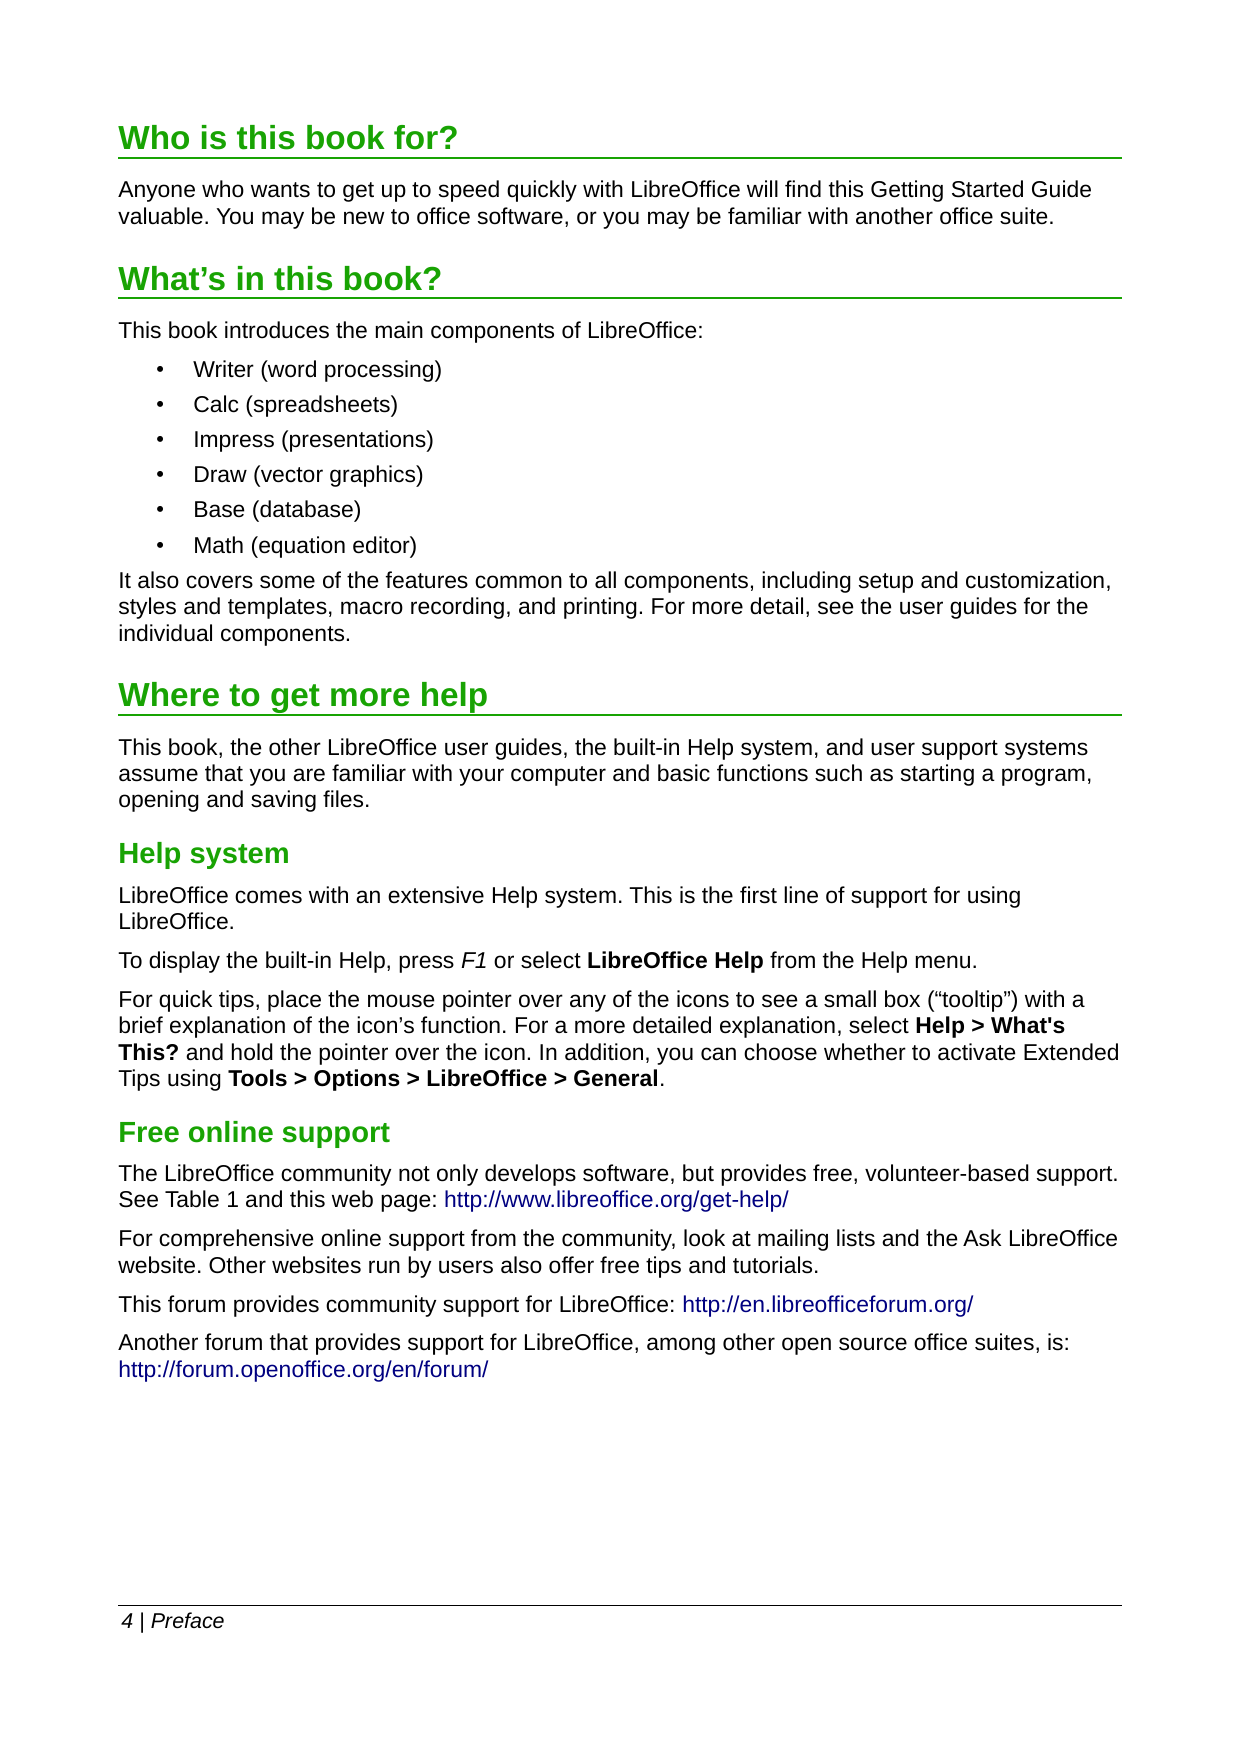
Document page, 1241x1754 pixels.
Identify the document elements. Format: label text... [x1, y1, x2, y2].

text This book, the other LibreOffice user guides, the built-in Help system, and user support systems assume that you are familiar with your computer and basic functions such as starting a program, opening and saving files. [118, 734, 1122, 813]
list Calc (spreadsheets) [156, 391, 1122, 417]
text Anyone who wants to get up to speed quickly with LibreOffice will find this Getting Started Guide valuable. You may be new to office software, or you may be familiar with another office suite. [118, 176, 1122, 229]
subtitle What’s in this book? [118, 258, 1122, 297]
text For comprehensive online support from the community, look at mailing lists and the Ask LibreOffice website. Other websites run by users also offer free tips and tutorials. [118, 1225, 1122, 1278]
list Base (database) [156, 496, 1122, 523]
text This forum provides community support for LibreOffice: http://en.libreofficeforum.org/ [118, 1291, 1122, 1317]
text LibreOffice comes with an extensive Help system. This is the first line of support for using LibreOffice. [118, 882, 1122, 934]
text The LibreOffice community not only develops software, but provides free, volunteer-based support. See Table 1 and this web page: http://www.libreoffice.org/get-help/ [118, 1160, 1122, 1213]
subtitle Where to get more help [118, 675, 1122, 714]
subtitle Who is this book for? [118, 118, 1122, 157]
list Writer (word processing) [156, 356, 1122, 382]
text For quick tips, place the mouse pointer over any of the icons to see a small box (“tooltip”) with a brief explanation of the icon’s function. For a more detailed explanation, select Help > What's This? and hold the pointer over the icon. In addition, you can choose whether to activate Extended Tips using Tools > Options > LibreOffice > General. [118, 986, 1122, 1091]
text To display the built-in Help, press F1 or select LibreOffice Help from the Help menu. [118, 947, 1122, 973]
text This book introduces the main components of LibreOffice: [118, 317, 1122, 343]
list Impress (presentations) [156, 426, 1122, 452]
subtitle Free online support [118, 1115, 1122, 1148]
subtitle Help system [118, 836, 1122, 870]
list Math (equation editor) [156, 532, 1122, 558]
text Another forum that provides support for LibreOffice, among other open source office suites, is: http://forum.openoffice.org/en/forum/ [118, 1329, 1122, 1382]
list Draw (vector graphics) [156, 461, 1122, 488]
text It also covers some of the features common to all components, including setup and customization, styles and templates, macro recording, and printing. For more detail, see the user guides for the individual components. [118, 567, 1122, 646]
